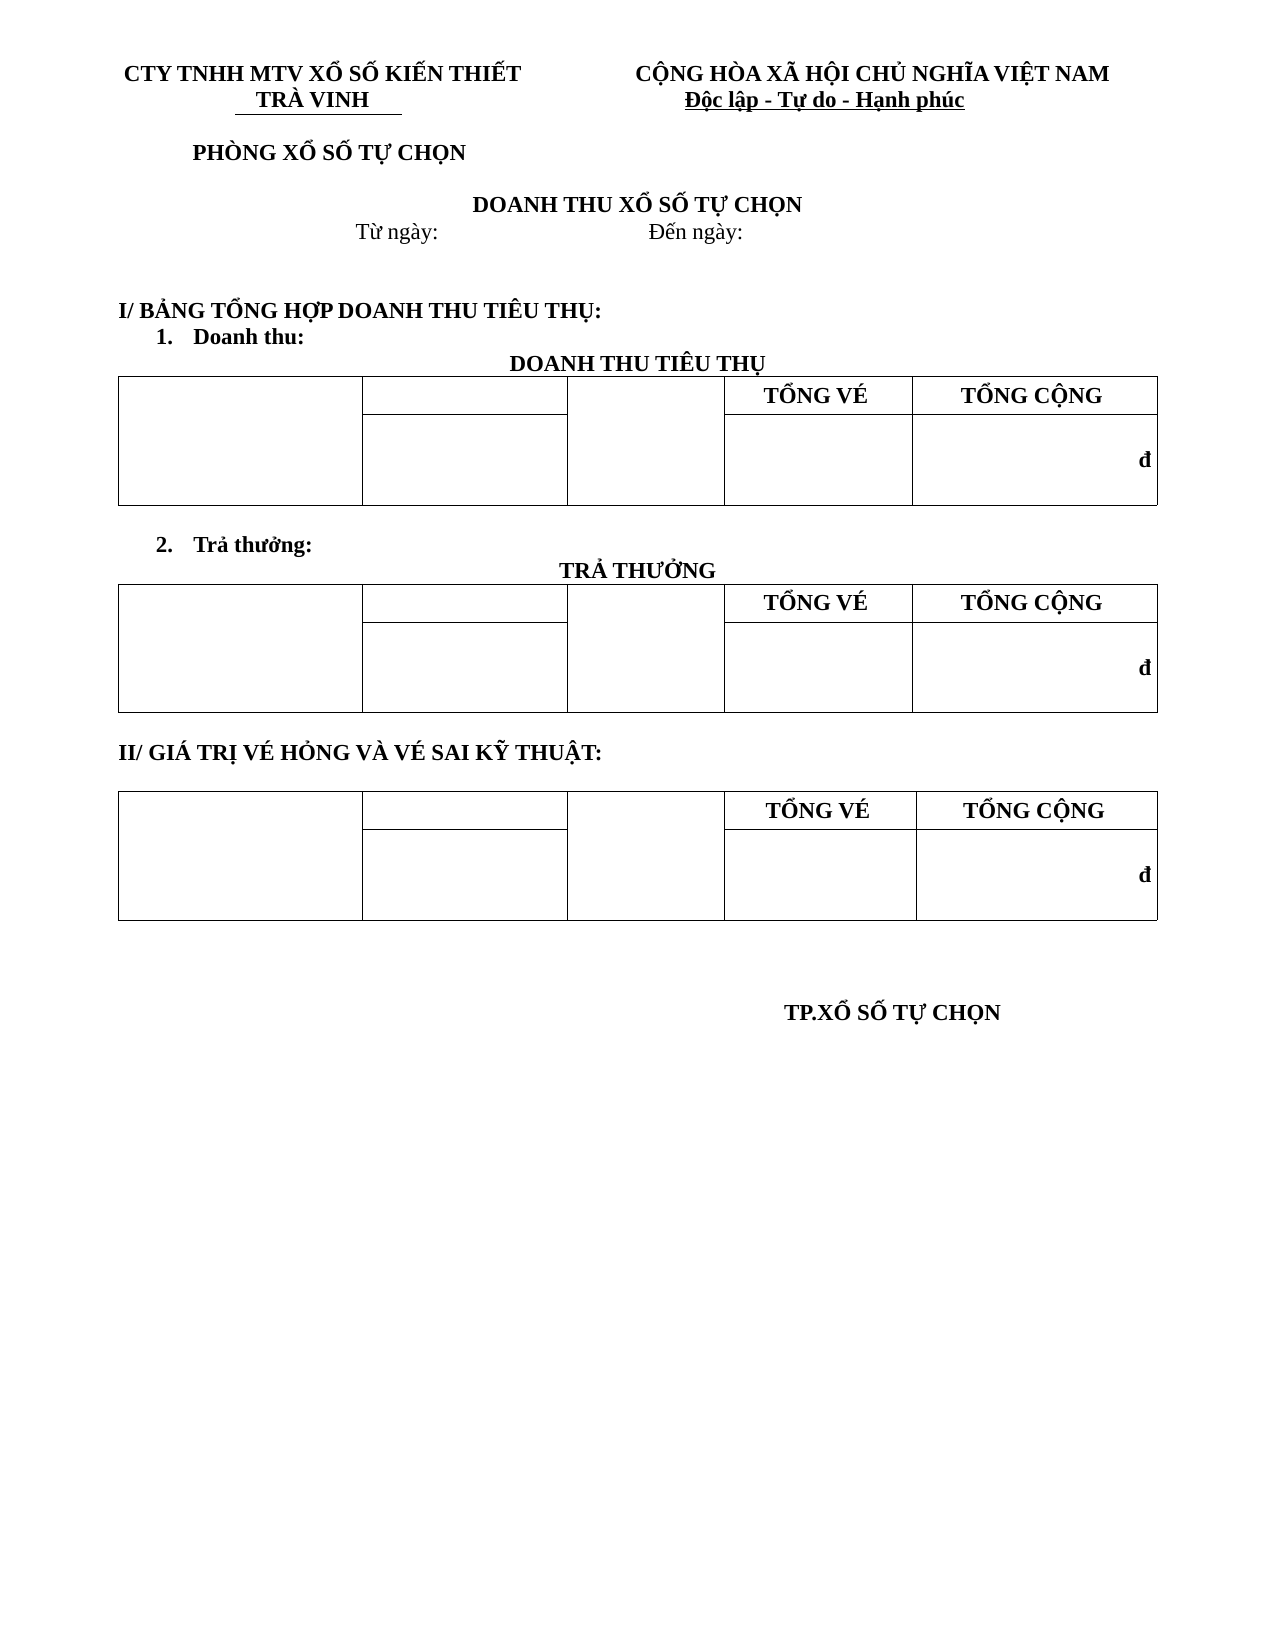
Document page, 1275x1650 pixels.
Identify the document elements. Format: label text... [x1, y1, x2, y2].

table_header TỔNG CỘNG [917, 792, 1157, 829]
table_cell <get_trathuong(menhgia)> [363, 623, 567, 712]
text DOANH THU XỔ SỐ TỰ CHỌN [118, 191, 1157, 218]
table_header <menhgia.name> [363, 377, 567, 414]
table_cell <get_tong()['tongve']> [725, 415, 912, 504]
table_header <for each="menhgia in get_menh_gia()"> [119, 377, 362, 504]
table_header <for each="menhgia in get_menh_gia()"> [119, 585, 362, 712]
table_header <menhgia.name> [363, 585, 567, 622]
text II/ GIÁ TRỊ VÉ HỎNG VÀ VÉ SAI KỸ THUẬT: [118, 739, 1157, 765]
table_header TỔNG CỘNG [913, 377, 1157, 414]
text TP.XỔ SỐ TỰ CHỌN [118, 999, 1157, 1025]
text TRÀ VINH Độc lập - Tự do - Hạnh phúc [118, 86, 1157, 112]
text TRẢ THƯỞNG [118, 557, 1157, 584]
text DOANH THU TIÊU THỤ [118, 349, 1157, 376]
table_header </for> [568, 585, 724, 712]
table_header <menhgia.name> [363, 792, 567, 829]
table_cell <get_tong_sai_kythuat()['tongve']> [725, 830, 916, 920]
table_header TỔNG CỘNG [913, 585, 1157, 622]
table_header TỔNG VÉ [725, 377, 912, 414]
list Trả thưởng: [156, 531, 1157, 557]
table_cell <get_tong_trathuong()['tongve']> [725, 623, 912, 712]
text PHÒNG XỔ SỐ TỰ CHỌN [118, 139, 1157, 165]
table_cell <get_tong_sai_kythuat()['tongcong']> đ [917, 830, 1157, 920]
table_cell <get_tong_trathuong()['tongcong']> đ [913, 623, 1157, 712]
table_header </for> [568, 377, 724, 504]
table_header TỔNG VÉ [725, 792, 916, 829]
table_header </for> [568, 792, 724, 920]
table_header <for each="menhgia in get_menh_gia()"> [119, 792, 362, 920]
table_cell <get_sai_kythuat(menhgia.id)> [363, 830, 567, 920]
table_header TỔNG VÉ [725, 585, 912, 622]
text Từ ngày: <get_date_from()> Đến ngày: <get_date_to()> [118, 218, 1157, 244]
list Doanh thu: [156, 323, 1157, 349]
table_cell <get_doanhthu_tieuthu(menhgia.id)> [363, 415, 567, 504]
text CTY TNHH MTV XỔ SỐ KIẾN THIẾT CỘNG HÒA XÃ HỘI CHỦ NGHĨA VIỆT NAM [118, 60, 1157, 86]
table_cell <get_tong()['tongcong']> đ [913, 415, 1157, 504]
text I/ BẢNG TỔNG HỢP DOANH THU TIÊU THỤ: [118, 297, 1157, 323]
